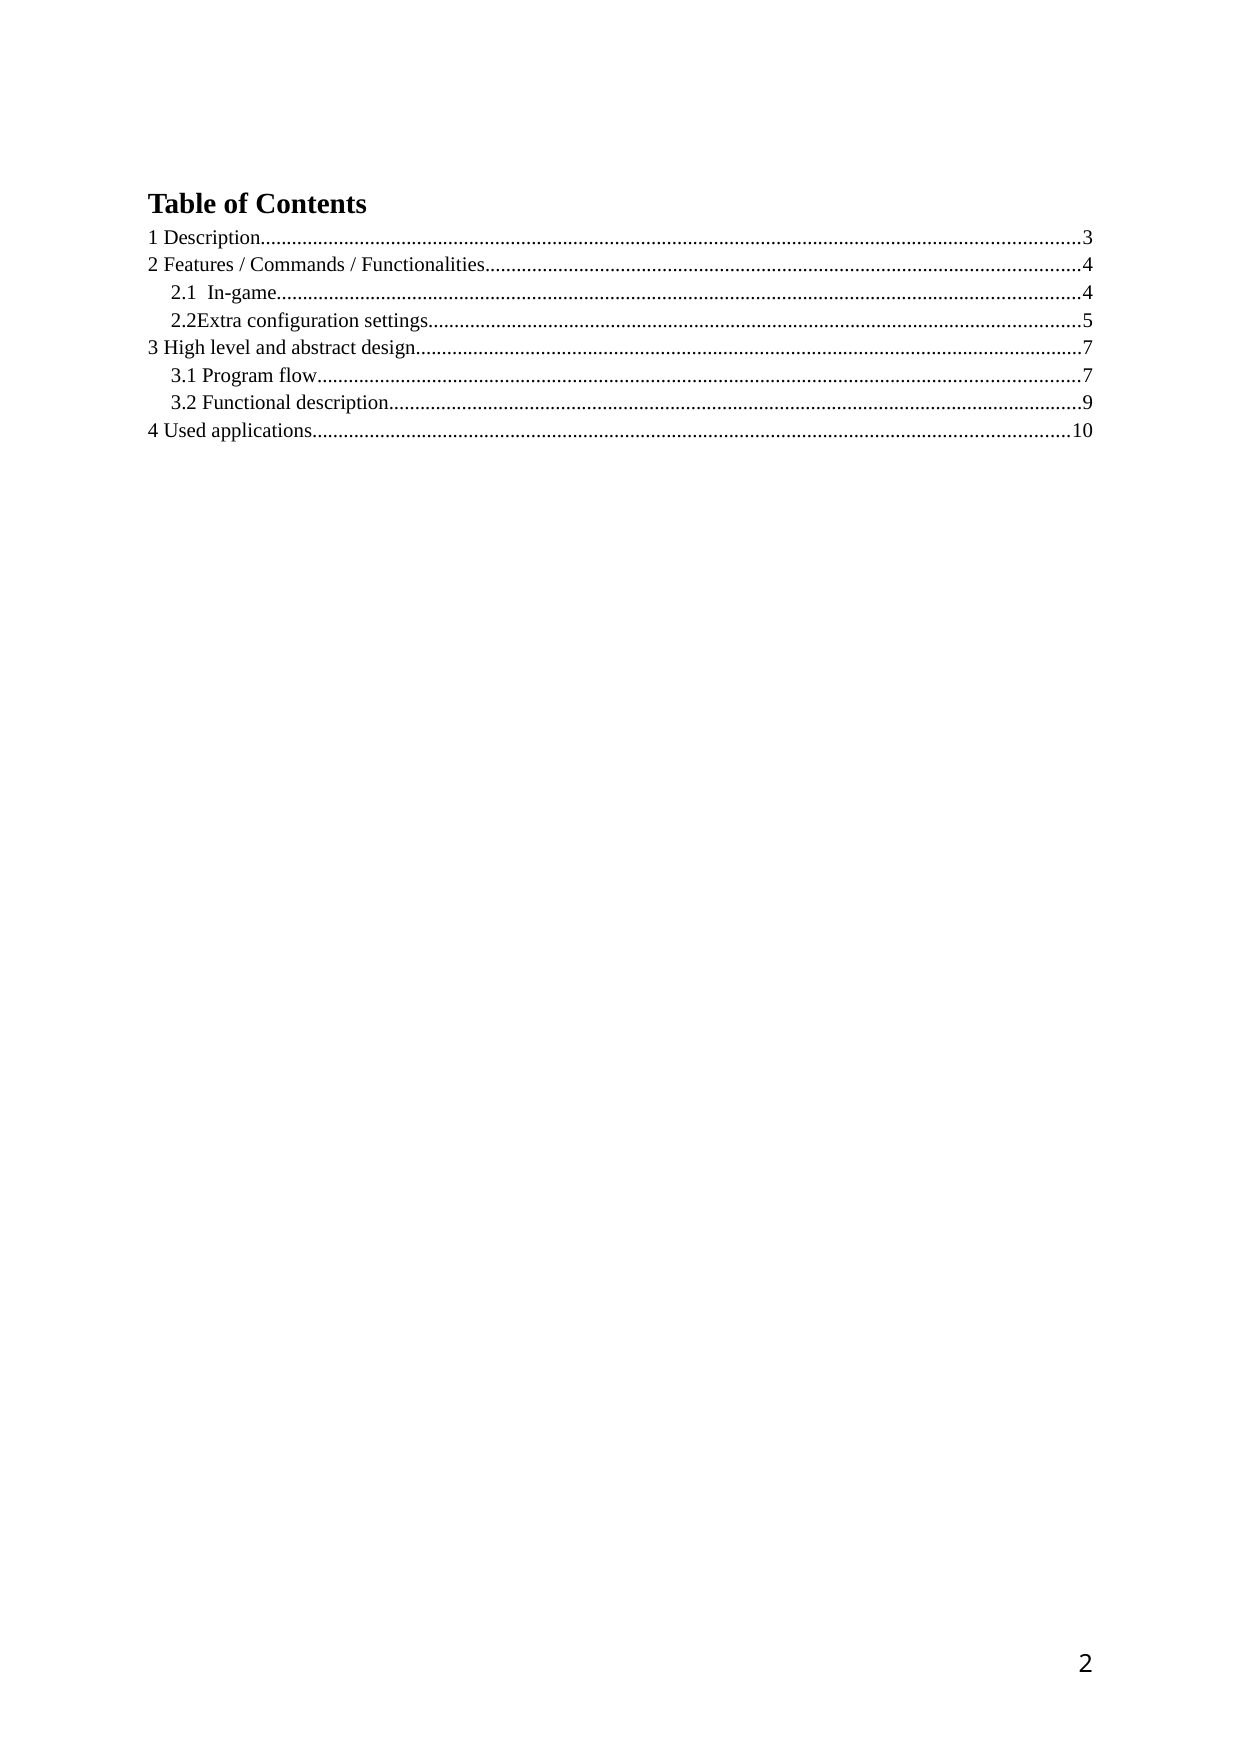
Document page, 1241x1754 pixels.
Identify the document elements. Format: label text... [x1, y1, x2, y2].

text 4 Used applications 10 [148, 418, 1093, 442]
text 3 High level and abstract design 7 [148, 335, 1093, 359]
text 2.1 In-game 4 [171, 280, 1093, 304]
text 2 Features / Commands / Functionalities 4 [148, 252, 1093, 276]
text 2.2Extra configuration settings 5 [171, 307, 1093, 332]
text 1 Description 3 [148, 225, 1093, 249]
text 3.1 Program flow 7 [171, 363, 1093, 387]
text 3.2 Functional description 9 [171, 390, 1093, 414]
subtitle Table of Contents [148, 186, 1093, 220]
